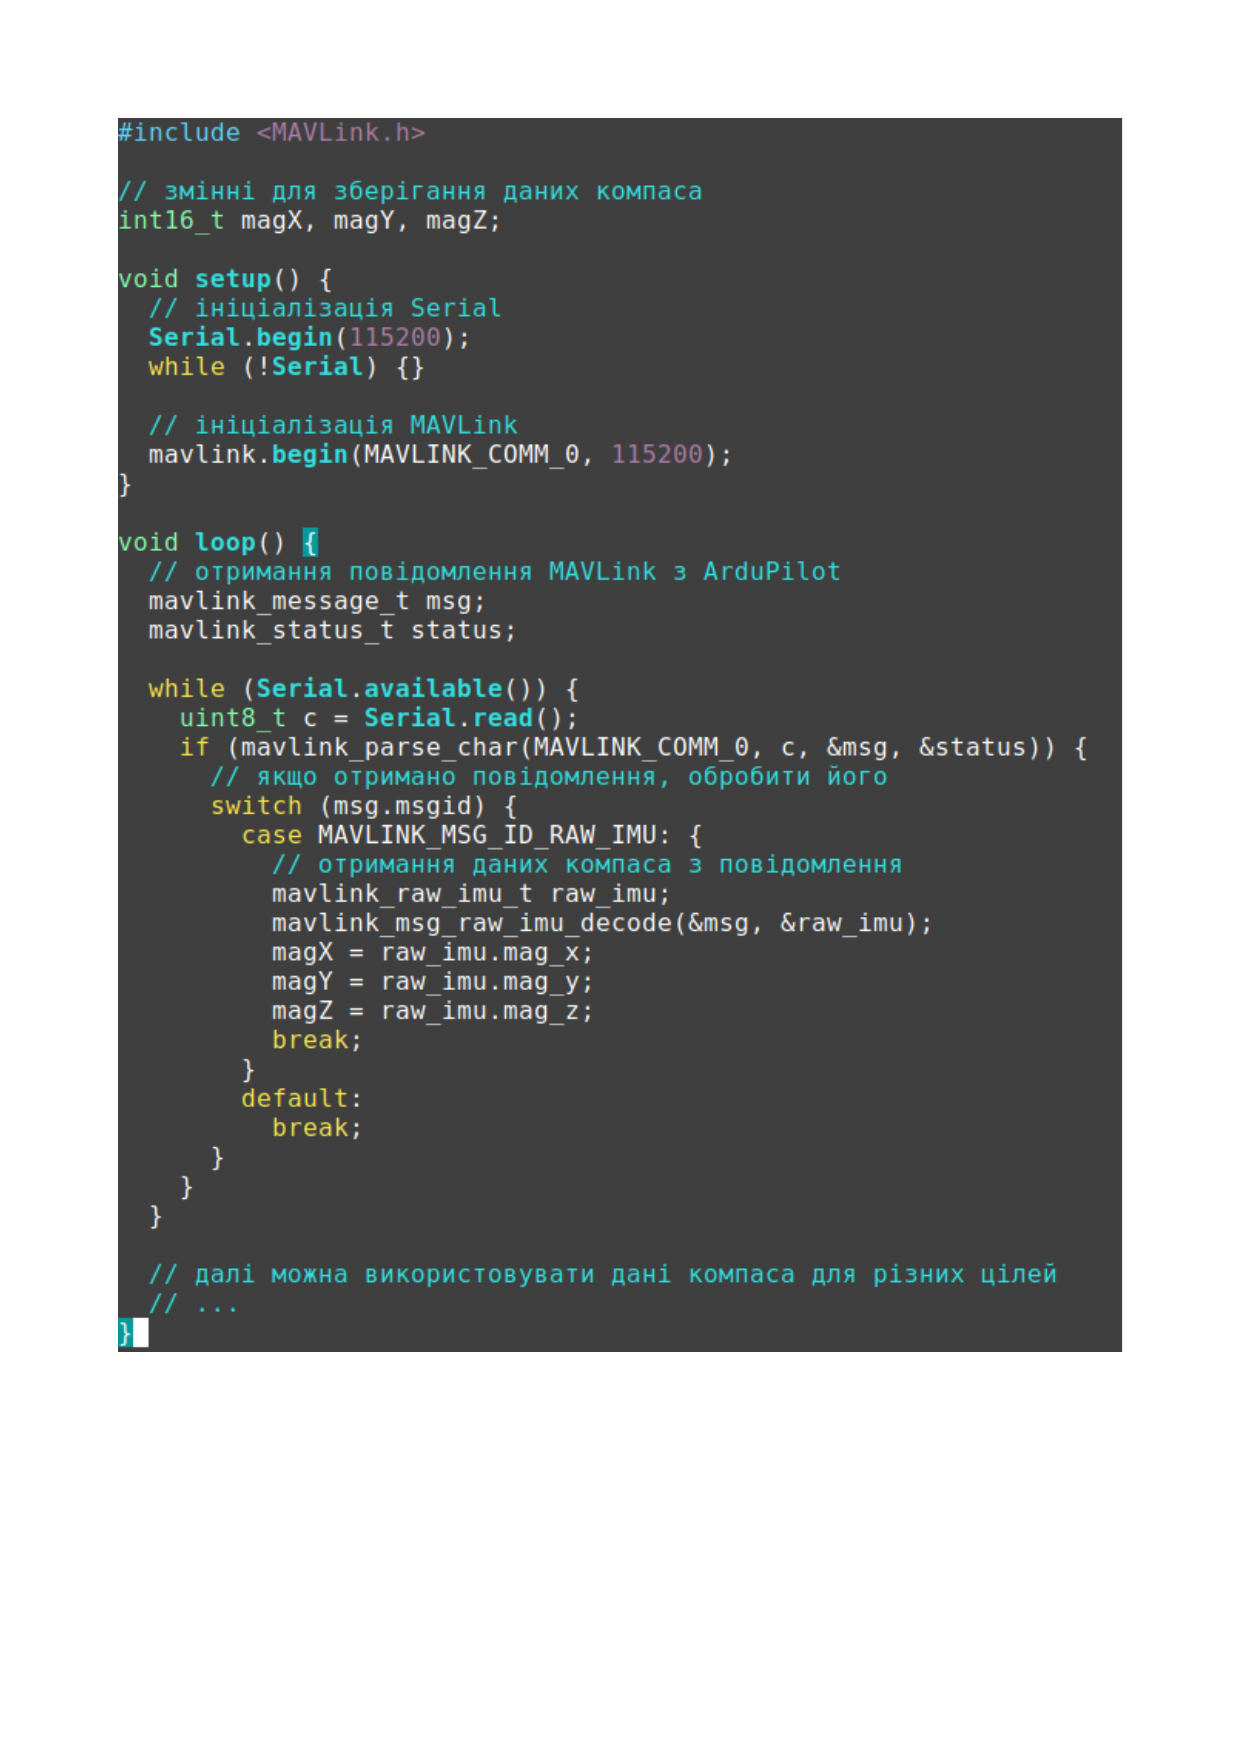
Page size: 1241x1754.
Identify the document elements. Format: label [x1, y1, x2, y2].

picture [118, 118, 1123, 1352]
